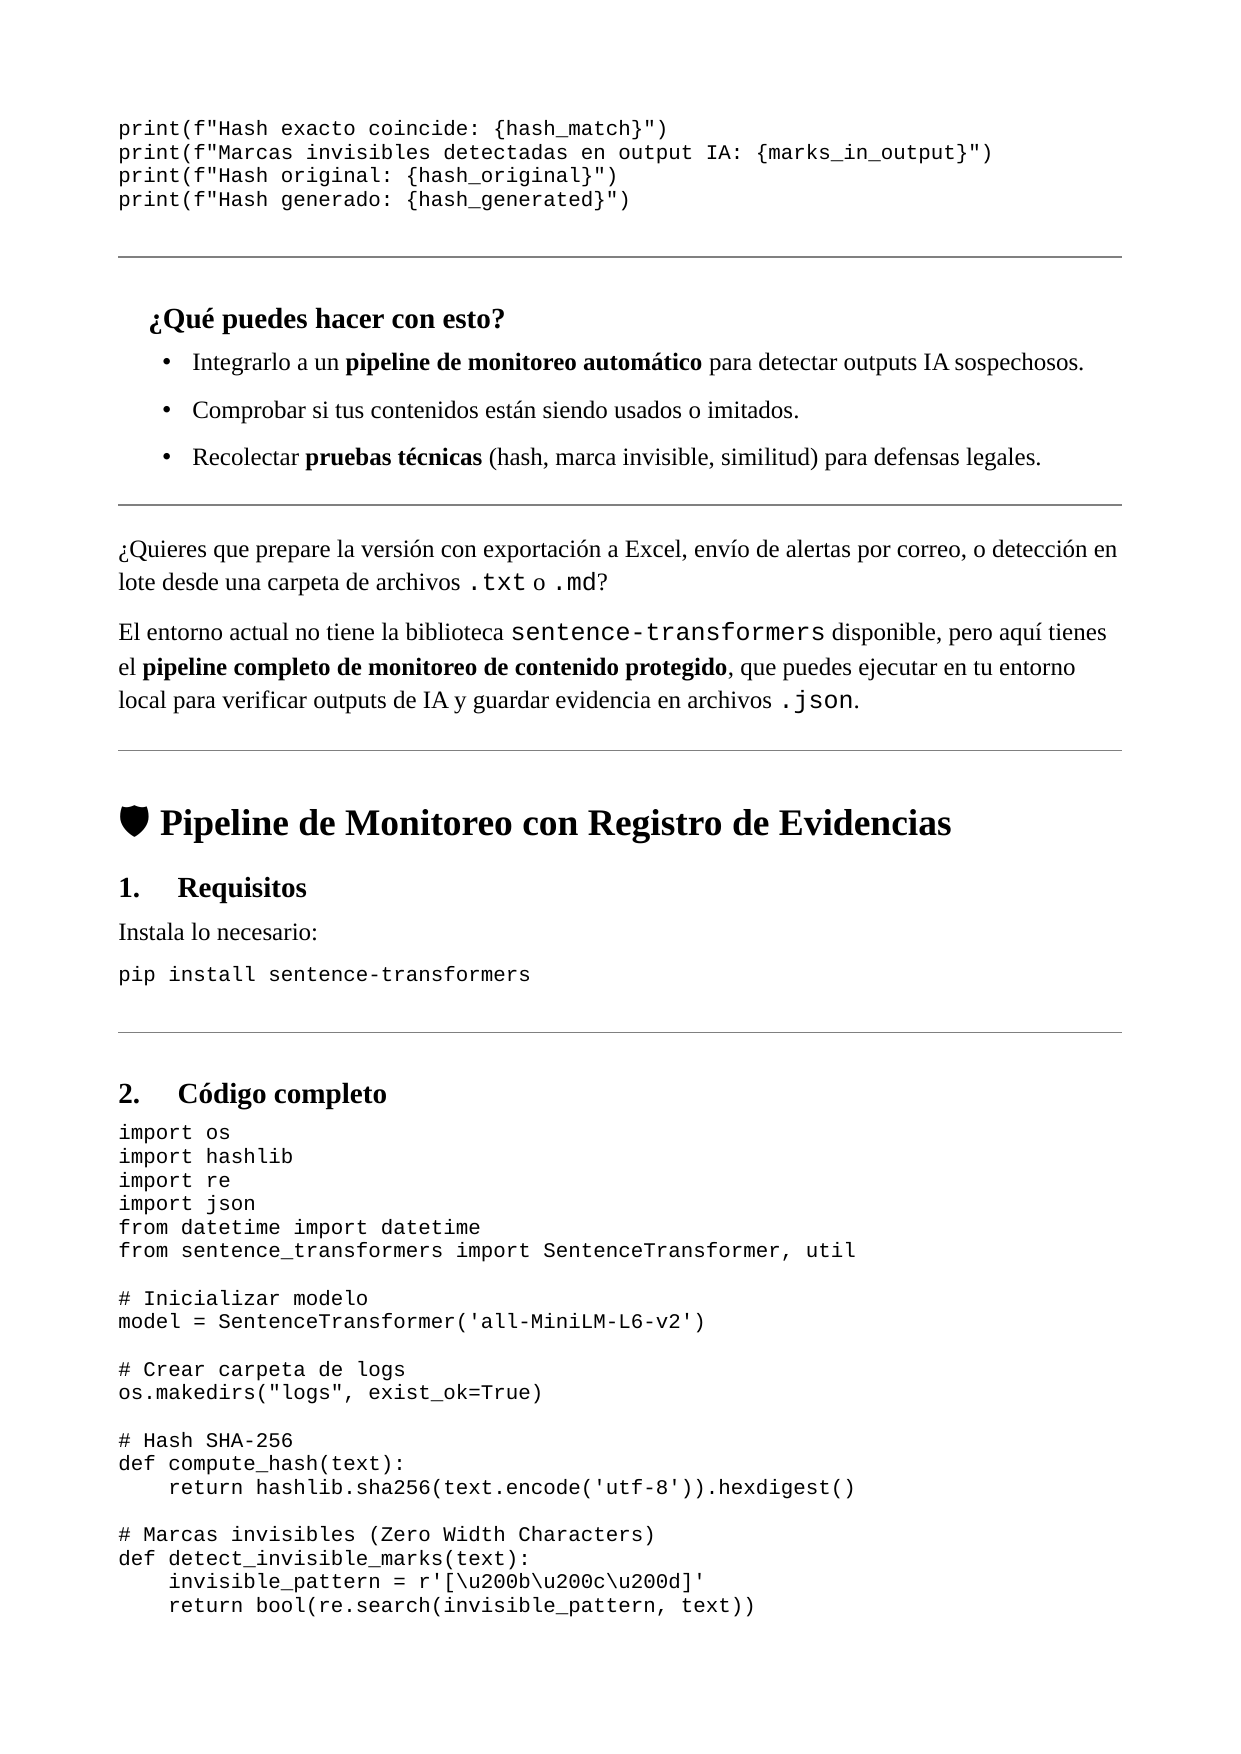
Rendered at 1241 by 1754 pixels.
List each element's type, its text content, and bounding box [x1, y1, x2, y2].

text ¿Quieres que prepare la versión con exportación a Excel, envío de alertas por correo, o detección en lote desde una carpeta de archivos .txt o .md? [118, 534, 1122, 598]
text print(f"Hash generado: {hash_generated}") [118, 189, 1122, 213]
text invisible_pattern = r'[\u200b\u200c\u200d]' [118, 1572, 1122, 1595]
text # Marcas invisibles (Zero Width Characters) [118, 1524, 1122, 1548]
text El entorno actual no tiene la biblioteca sentence-transformers disponible, pero aquí tienes el pipeline completo de monitoreo de contenido protegido, que puedes ejecutar en tu entorno local para verificar outputs de IA y guardar evidencia en archivos .json. [118, 617, 1122, 716]
text pip install sentence-transformers [118, 964, 1122, 988]
list Recolectar pruebas técnicas (hash, marca invisible, similitud) para defensas legales. [162, 442, 1122, 471]
text # Inicializar modelo [118, 1288, 1122, 1311]
text import re [118, 1169, 1122, 1193]
subtitle 🧠 ¿Qué puedes hacer con esto? [118, 301, 1122, 334]
text import os [118, 1122, 1122, 1146]
list Integrarlo a un pipeline de monitoreo automático para detectar outputs IA sospechosos. [162, 347, 1122, 376]
subtitle 1. 🔧 Requisitos [118, 871, 1122, 904]
subtitle 🛡️ Pipeline de Monitoreo con Registro de Evidencias [118, 800, 1122, 843]
text print(f"Marcas invisibles detectadas en output IA: {marks_in_output}") [118, 142, 1122, 165]
text # Crear carpeta de logs [118, 1359, 1122, 1382]
text print(f"Hash exacto coincide: {hash_match}") [118, 118, 1122, 142]
text from datetime import datetime [118, 1217, 1122, 1241]
list Comprobar si tus contenidos están siendo usados o imitados. [162, 395, 1122, 423]
text model = SentenceTransformer('all-MiniLM-L6-v2') [118, 1311, 1122, 1335]
text print(f"Hash original: {hash_original}") [118, 165, 1122, 189]
text import json [118, 1193, 1122, 1217]
text import hashlib [118, 1146, 1122, 1169]
text from sentence_transformers import SentenceTransformer, util [118, 1241, 1122, 1264]
text def detect_invisible_marks(text): [118, 1548, 1122, 1572]
text # Hash SHA-256 [118, 1430, 1122, 1453]
text Instala lo necesario: [118, 917, 1122, 945]
text return hashlib.sha256(text.encode('utf-8')).hexdigest() [118, 1477, 1122, 1501]
text def compute_hash(text): [118, 1453, 1122, 1477]
subtitle 2. 🧠 Código completo [118, 1076, 1122, 1110]
text os.makedirs("logs", exist_ok=True) [118, 1382, 1122, 1406]
text return bool(re.search(invisible_pattern, text)) [118, 1595, 1122, 1619]
